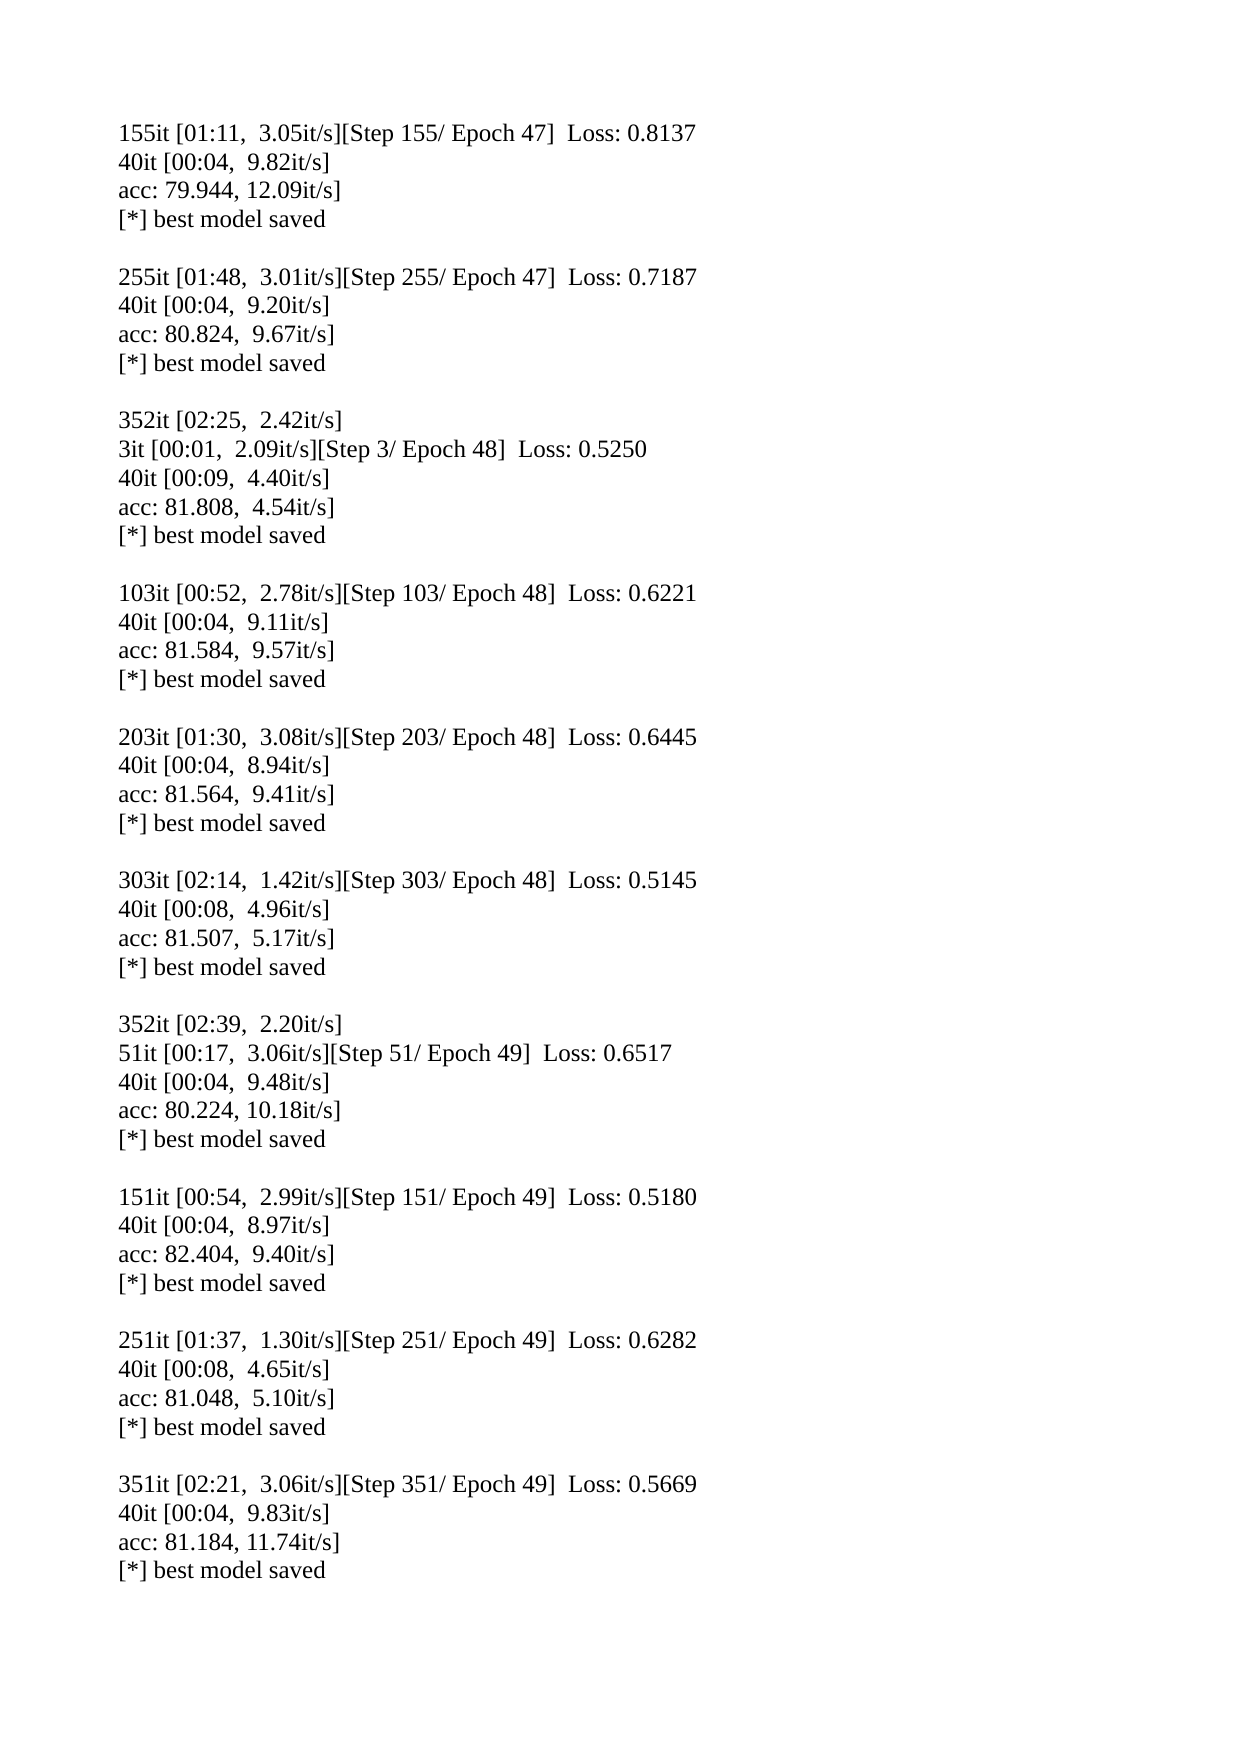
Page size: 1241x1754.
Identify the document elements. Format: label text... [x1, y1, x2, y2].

text 351it [02:21, 3.06it/s][Step 351/ Epoch 49] Loss: 0.5669 [118, 1469, 1122, 1498]
text acc: 80.824, 9.67it/s] [118, 319, 1122, 348]
text 40it [00:04, 9.11it/s] [118, 607, 1122, 636]
text 151it [00:54, 2.99it/s][Step 151/ Epoch 49] Loss: 0.5180 [118, 1182, 1122, 1211]
text [*] best model saved [118, 1412, 1122, 1441]
text 352it [02:39, 2.20it/s] [118, 1009, 1122, 1038]
text 40it [00:08, 4.65it/s] [118, 1354, 1122, 1383]
text 40it [00:08, 4.96it/s] [118, 894, 1122, 923]
text [*] best model saved [118, 1124, 1122, 1153]
text 203it [01:30, 3.08it/s][Step 203/ Epoch 48] Loss: 0.6445 [118, 722, 1122, 751]
text [*] best model saved [118, 348, 1122, 377]
text acc: 81.808, 4.54it/s] [118, 492, 1122, 521]
text 40it [00:04, 9.20it/s] [118, 291, 1122, 319]
text 303it [02:14, 1.42it/s][Step 303/ Epoch 48] Loss: 0.5145 [118, 866, 1122, 894]
text [*] best model saved [118, 664, 1122, 693]
text 255it [01:48, 3.01it/s][Step 255/ Epoch 47] Loss: 0.7187 [118, 262, 1122, 291]
text acc: 81.507, 5.17it/s] [118, 923, 1122, 952]
text 352it [02:25, 2.42it/s] [118, 406, 1122, 434]
text 40it [00:04, 9.82it/s] [118, 147, 1122, 176]
text [*] best model saved [118, 808, 1122, 837]
text [*] best model saved [118, 1556, 1122, 1584]
text 103it [00:52, 2.78it/s][Step 103/ Epoch 48] Loss: 0.6221 [118, 578, 1122, 607]
text 40it [00:09, 4.40it/s] [118, 463, 1122, 492]
text 251it [01:37, 1.30it/s][Step 251/ Epoch 49] Loss: 0.6282 [118, 1326, 1122, 1354]
text 3it [00:01, 2.09it/s][Step 3/ Epoch 48] Loss: 0.5250 [118, 434, 1122, 463]
text 40it [00:04, 8.97it/s] [118, 1211, 1122, 1239]
text [*] best model saved [118, 204, 1122, 233]
text acc: 79.944, 12.09it/s] [118, 176, 1122, 204]
text acc: 81.184, 11.74it/s] [118, 1527, 1122, 1556]
text [*] best model saved [118, 952, 1122, 981]
text acc: 82.404, 9.40it/s] [118, 1239, 1122, 1268]
text acc: 81.584, 9.57it/s] [118, 636, 1122, 664]
text 40it [00:04, 8.94it/s] [118, 751, 1122, 779]
text 40it [00:04, 9.48it/s] [118, 1067, 1122, 1096]
text acc: 81.048, 5.10it/s] [118, 1383, 1122, 1412]
text 155it [01:11, 3.05it/s][Step 155/ Epoch 47] Loss: 0.8137 [118, 118, 1122, 147]
text [*] best model saved [118, 521, 1122, 549]
text 40it [00:04, 9.83it/s] [118, 1498, 1122, 1527]
text acc: 81.564, 9.41it/s] [118, 779, 1122, 808]
text 51it [00:17, 3.06it/s][Step 51/ Epoch 49] Loss: 0.6517 [118, 1038, 1122, 1067]
text acc: 80.224, 10.18it/s] [118, 1096, 1122, 1124]
text [*] best model saved [118, 1268, 1122, 1297]
